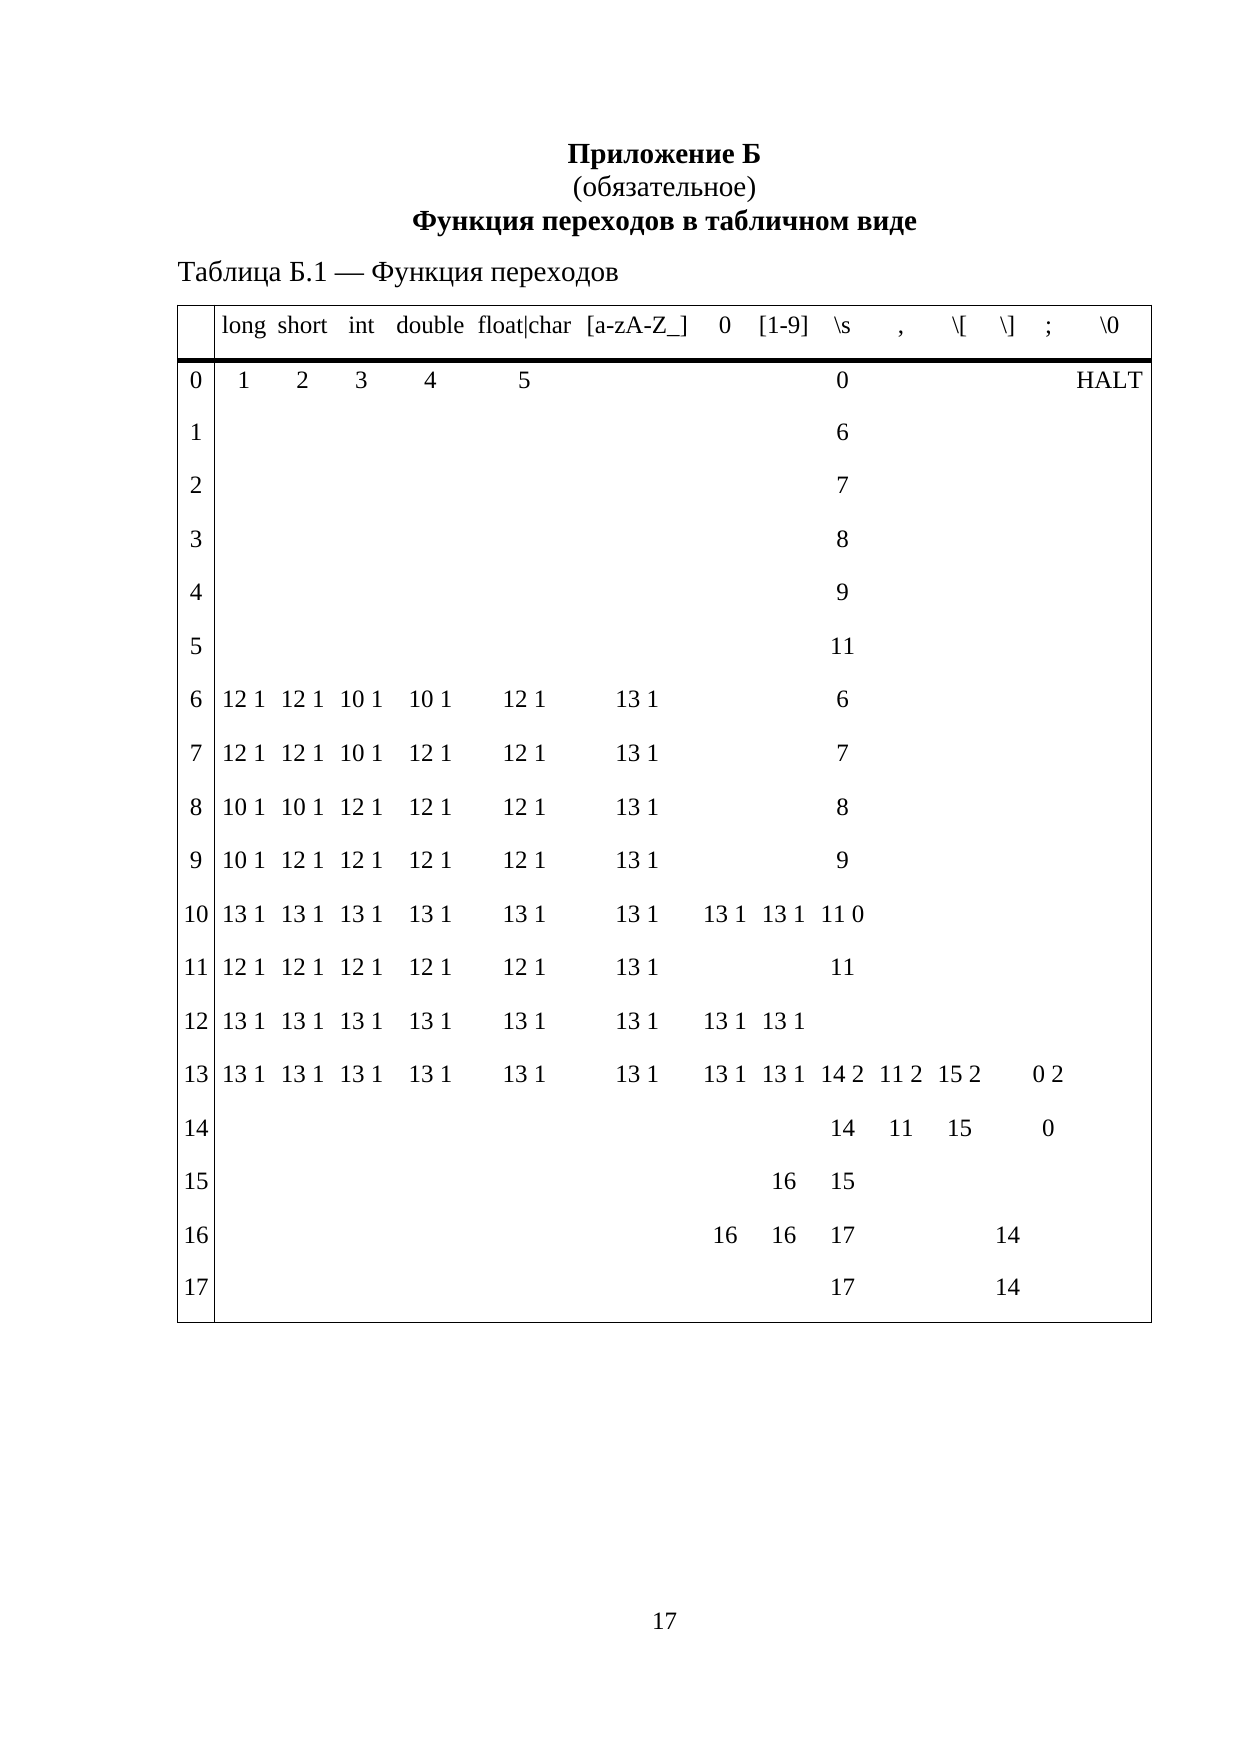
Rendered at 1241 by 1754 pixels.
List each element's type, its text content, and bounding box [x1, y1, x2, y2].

table_cell 17 [813, 1215, 872, 1268]
table_cell [989, 519, 1026, 572]
table_cell [872, 572, 930, 626]
table_cell [930, 363, 989, 412]
table_cell [470, 572, 578, 626]
table_cell [989, 363, 1026, 412]
table_cell [1070, 572, 1151, 626]
table_cell 12 1 [391, 840, 470, 893]
table_header double [391, 306, 470, 358]
table_cell 11 [178, 947, 214, 1001]
table_cell 13 1 [470, 1054, 578, 1108]
table_cell [215, 1268, 273, 1322]
table_cell 14 [178, 1108, 214, 1161]
table_cell [696, 947, 754, 1001]
table_cell 10 1 [273, 786, 332, 840]
table_cell [1026, 1001, 1070, 1054]
table_cell [273, 1215, 332, 1268]
table_cell [1026, 465, 1070, 519]
table_cell [1070, 679, 1151, 733]
table_header 0 [696, 306, 754, 358]
table_cell 13 1 [579, 947, 696, 1001]
table_cell 9 [178, 840, 214, 893]
table_cell [696, 412, 754, 465]
table_cell [930, 572, 989, 626]
table_cell [1026, 363, 1070, 412]
table_cell [273, 626, 332, 679]
table_cell 13 1 [391, 894, 470, 947]
table_cell 12 1 [215, 733, 273, 786]
table_cell [930, 733, 989, 786]
table_cell 10 1 [215, 840, 273, 893]
table_cell [470, 519, 578, 572]
table_cell 12 1 [391, 947, 470, 1001]
table_cell 13 1 [754, 894, 813, 947]
table_cell 6 [178, 679, 214, 733]
table_cell [332, 572, 391, 626]
table_cell [470, 465, 578, 519]
table_cell [273, 1268, 332, 1322]
table_cell [754, 1268, 813, 1322]
table_cell 0 2 [1026, 1054, 1070, 1108]
table_cell 8 [813, 786, 872, 840]
table_cell 16 [178, 1215, 214, 1268]
table_cell 13 1 [332, 1054, 391, 1108]
table_cell [754, 465, 813, 519]
table_cell 10 1 [332, 733, 391, 786]
table_cell [1026, 786, 1070, 840]
table_cell 4 [391, 363, 470, 412]
table_header \] [989, 306, 1026, 358]
table_cell [273, 1108, 332, 1161]
table_cell [579, 572, 696, 626]
table_cell 11 [872, 1108, 930, 1161]
table_cell 13 1 [696, 1001, 754, 1054]
table_cell 7 [178, 733, 214, 786]
table_cell [696, 786, 754, 840]
table_cell 11 0 [813, 894, 872, 947]
table_cell 0 [178, 363, 214, 412]
table_cell [989, 1161, 1026, 1215]
table_cell 0 [813, 363, 872, 412]
table_header \s [813, 306, 872, 358]
table_cell [470, 1161, 578, 1215]
table_cell 13 1 [754, 1001, 813, 1054]
table_header short [273, 306, 332, 358]
table_cell [696, 679, 754, 733]
table_cell [1070, 1215, 1151, 1268]
table_header [178, 306, 214, 358]
table_cell [989, 465, 1026, 519]
table_cell 15 [813, 1161, 872, 1215]
table_cell [1070, 1054, 1151, 1108]
table_cell [1070, 786, 1151, 840]
table_cell [579, 363, 696, 412]
table_cell [273, 572, 332, 626]
table_cell [579, 412, 696, 465]
table_cell 16 [754, 1161, 813, 1215]
table_header , [872, 306, 930, 358]
table_cell [989, 1001, 1026, 1054]
table_cell 12 1 [470, 786, 578, 840]
table_cell 0 [1026, 1108, 1070, 1161]
table_cell [1026, 1161, 1070, 1215]
table_cell 5 [470, 363, 578, 412]
table_cell [989, 1054, 1026, 1108]
table_cell 11 [813, 626, 872, 679]
table_header int [332, 306, 391, 358]
table_cell [273, 412, 332, 465]
table_cell 14 2 [813, 1054, 872, 1108]
table_cell 1 [178, 412, 214, 465]
table_cell 12 1 [470, 947, 578, 1001]
table_cell [754, 1108, 813, 1161]
table_cell [332, 626, 391, 679]
table_cell [1026, 412, 1070, 465]
table_cell 16 [696, 1215, 754, 1268]
table_cell [391, 1161, 470, 1215]
table_cell 2 [178, 465, 214, 519]
table_cell [930, 1161, 989, 1215]
table_cell 6 [813, 679, 872, 733]
table_cell [215, 572, 273, 626]
table_cell 13 1 [215, 1001, 273, 1054]
table_header \0 [1070, 306, 1151, 358]
table_cell [391, 1108, 470, 1161]
table_cell 13 [178, 1054, 214, 1108]
table_cell [989, 733, 1026, 786]
table_cell 6 [813, 412, 872, 465]
table_cell [989, 786, 1026, 840]
table_cell 15 2 [930, 1054, 989, 1108]
table_cell [989, 840, 1026, 893]
table_cell 12 1 [215, 679, 273, 733]
table_cell 13 1 [273, 894, 332, 947]
table_cell [754, 363, 813, 412]
table_cell 13 1 [332, 1001, 391, 1054]
table_cell [332, 519, 391, 572]
table_cell [696, 1161, 754, 1215]
table_cell [989, 894, 1026, 947]
table_cell [754, 733, 813, 786]
table_cell [1070, 412, 1151, 465]
table_cell [273, 519, 332, 572]
table_cell [1026, 626, 1070, 679]
table_cell [872, 947, 930, 1001]
table_cell 12 1 [391, 786, 470, 840]
table_cell [696, 1268, 754, 1322]
table_cell 13 1 [470, 1001, 578, 1054]
table_cell [273, 1161, 332, 1215]
table_cell [989, 679, 1026, 733]
table_cell [813, 1001, 872, 1054]
table_cell 13 1 [215, 1054, 273, 1108]
table_cell 12 1 [332, 947, 391, 1001]
table_cell 9 [813, 572, 872, 626]
table_cell [930, 786, 989, 840]
table_cell [332, 465, 391, 519]
table_header \[ [930, 306, 989, 358]
table_cell 15 [930, 1108, 989, 1161]
table_cell 13 1 [391, 1001, 470, 1054]
table_cell 11 [813, 947, 872, 1001]
table_cell [872, 465, 930, 519]
table_cell [1026, 947, 1070, 1001]
table_cell [872, 1001, 930, 1054]
table_cell [1070, 947, 1151, 1001]
table_cell 13 1 [579, 786, 696, 840]
table_cell [872, 1161, 930, 1215]
table_cell [989, 1108, 1026, 1161]
table_cell 13 1 [754, 1054, 813, 1108]
table_cell 13 1 [470, 894, 578, 947]
table_cell [579, 465, 696, 519]
table_header ; [1026, 306, 1070, 358]
table_cell 14 [813, 1108, 872, 1161]
table_cell 13 1 [332, 894, 391, 947]
table_cell [470, 626, 578, 679]
table_cell [1070, 626, 1151, 679]
table_cell 12 1 [273, 679, 332, 733]
table_cell [332, 1268, 391, 1322]
table_cell [754, 947, 813, 1001]
table_cell [989, 412, 1026, 465]
table_cell 15 [178, 1161, 214, 1215]
table_cell [696, 1108, 754, 1161]
table_cell [1070, 465, 1151, 519]
table_cell [1026, 1268, 1070, 1322]
table_cell [930, 947, 989, 1001]
table_cell 10 [178, 894, 214, 947]
table_cell [696, 465, 754, 519]
table_cell 13 1 [579, 1001, 696, 1054]
table_cell 12 [178, 1001, 214, 1054]
table_cell [391, 1215, 470, 1268]
table_cell 3 [178, 519, 214, 572]
table_cell 7 [813, 733, 872, 786]
table_cell 3 [332, 363, 391, 412]
table_cell 4 [178, 572, 214, 626]
table_cell 1 [215, 363, 273, 412]
table_cell [696, 626, 754, 679]
table_cell [579, 519, 696, 572]
table_cell [872, 733, 930, 786]
table_cell 16 [754, 1215, 813, 1268]
table_cell [930, 412, 989, 465]
table_cell [872, 840, 930, 893]
table_cell [215, 519, 273, 572]
table_cell 8 [813, 519, 872, 572]
table_cell [579, 1268, 696, 1322]
table_cell [579, 1161, 696, 1215]
table_cell [930, 1268, 989, 1322]
table_cell [930, 1215, 989, 1268]
table_cell [930, 519, 989, 572]
table_cell 5 [178, 626, 214, 679]
table_cell [1070, 1161, 1151, 1215]
table_cell [696, 572, 754, 626]
table_cell [391, 572, 470, 626]
table_cell [391, 1268, 470, 1322]
table_cell [1026, 519, 1070, 572]
table_cell [930, 679, 989, 733]
table_cell 12 1 [215, 947, 273, 1001]
table_cell 17 [178, 1268, 214, 1322]
table_cell [872, 786, 930, 840]
table_cell [872, 626, 930, 679]
table_cell 10 1 [391, 679, 470, 733]
table_header [1-9] [754, 306, 813, 358]
table_cell 12 1 [332, 786, 391, 840]
table_cell [872, 894, 930, 947]
table_cell 12 1 [470, 733, 578, 786]
table_cell [1026, 1215, 1070, 1268]
table_cell [754, 786, 813, 840]
table_cell [989, 947, 1026, 1001]
table_cell [696, 840, 754, 893]
table_cell 12 1 [332, 840, 391, 893]
table_cell [391, 519, 470, 572]
table_cell HALT [1070, 363, 1151, 412]
table_cell [989, 572, 1026, 626]
table_cell 12 1 [273, 947, 332, 1001]
table_cell [696, 519, 754, 572]
table_cell 13 1 [579, 894, 696, 947]
table_cell [754, 626, 813, 679]
table_cell [273, 465, 332, 519]
table_cell [391, 465, 470, 519]
table_cell [872, 412, 930, 465]
table_cell [930, 465, 989, 519]
table_cell [391, 412, 470, 465]
table_cell 13 1 [579, 679, 696, 733]
table_cell [1026, 894, 1070, 947]
table_cell 9 [813, 840, 872, 893]
table_cell [470, 1108, 578, 1161]
table_cell [754, 679, 813, 733]
table_cell 12 1 [391, 733, 470, 786]
table_cell 10 1 [332, 679, 391, 733]
table_cell 13 1 [696, 894, 754, 947]
table_cell 12 1 [470, 840, 578, 893]
table_cell [696, 363, 754, 412]
table_cell [391, 626, 470, 679]
table_cell [215, 626, 273, 679]
table_cell [696, 733, 754, 786]
table_cell 13 1 [579, 733, 696, 786]
table_cell [754, 412, 813, 465]
table_cell [215, 1161, 273, 1215]
table_cell 13 1 [215, 894, 273, 947]
table_cell [1026, 679, 1070, 733]
table_cell [1026, 840, 1070, 893]
table_cell [332, 1108, 391, 1161]
table_header long [215, 306, 273, 358]
table_cell [754, 572, 813, 626]
table_cell 12 1 [273, 840, 332, 893]
table_cell [332, 1215, 391, 1268]
table_cell [989, 626, 1026, 679]
table_cell [579, 1215, 696, 1268]
table_cell [1026, 572, 1070, 626]
table_cell [470, 412, 578, 465]
table_cell [872, 679, 930, 733]
table_cell [332, 1161, 391, 1215]
table_cell 11 2 [872, 1054, 930, 1108]
table_cell 13 1 [696, 1054, 754, 1108]
table_cell [872, 363, 930, 412]
subtitle Приложение Б (обязательное) Функция переходов в табличном виде [177, 136, 1152, 236]
table_cell [579, 1108, 696, 1161]
table_cell [215, 412, 273, 465]
table_cell [872, 519, 930, 572]
table_cell [754, 840, 813, 893]
table_cell 17 [813, 1268, 872, 1322]
table_cell [1070, 894, 1151, 947]
table_cell 7 [813, 465, 872, 519]
table_cell 10 1 [215, 786, 273, 840]
table_cell [754, 519, 813, 572]
table_cell [872, 1215, 930, 1268]
table_cell 13 1 [579, 1054, 696, 1108]
table_cell 14 [989, 1268, 1026, 1322]
table_cell [1070, 519, 1151, 572]
table_cell [215, 1215, 273, 1268]
table_cell [215, 465, 273, 519]
table_cell [215, 1108, 273, 1161]
table_cell [579, 626, 696, 679]
table_cell 13 1 [579, 840, 696, 893]
table_cell [1070, 1268, 1151, 1322]
table_cell [1070, 1108, 1151, 1161]
table_cell [930, 626, 989, 679]
text Таблица Б.1 — Функция переходов [177, 254, 1152, 288]
table_cell [930, 1001, 989, 1054]
table_cell 14 [989, 1215, 1026, 1268]
table_cell [1026, 733, 1070, 786]
table_cell 12 1 [470, 679, 578, 733]
table_cell [930, 894, 989, 947]
table_cell 13 1 [391, 1054, 470, 1108]
table_header [a-zA-Z_] [579, 306, 696, 358]
table_cell [1070, 840, 1151, 893]
table_header float|char [470, 306, 578, 358]
table_cell [872, 1268, 930, 1322]
table_cell [1070, 733, 1151, 786]
table_cell 8 [178, 786, 214, 840]
table_cell [1070, 1001, 1151, 1054]
table_cell [332, 412, 391, 465]
table_cell 2 [273, 363, 332, 412]
table_cell [470, 1215, 578, 1268]
table_cell 13 1 [273, 1001, 332, 1054]
table_cell [930, 840, 989, 893]
table_cell [470, 1268, 578, 1322]
table_cell 12 1 [273, 733, 332, 786]
table_cell 13 1 [273, 1054, 332, 1108]
